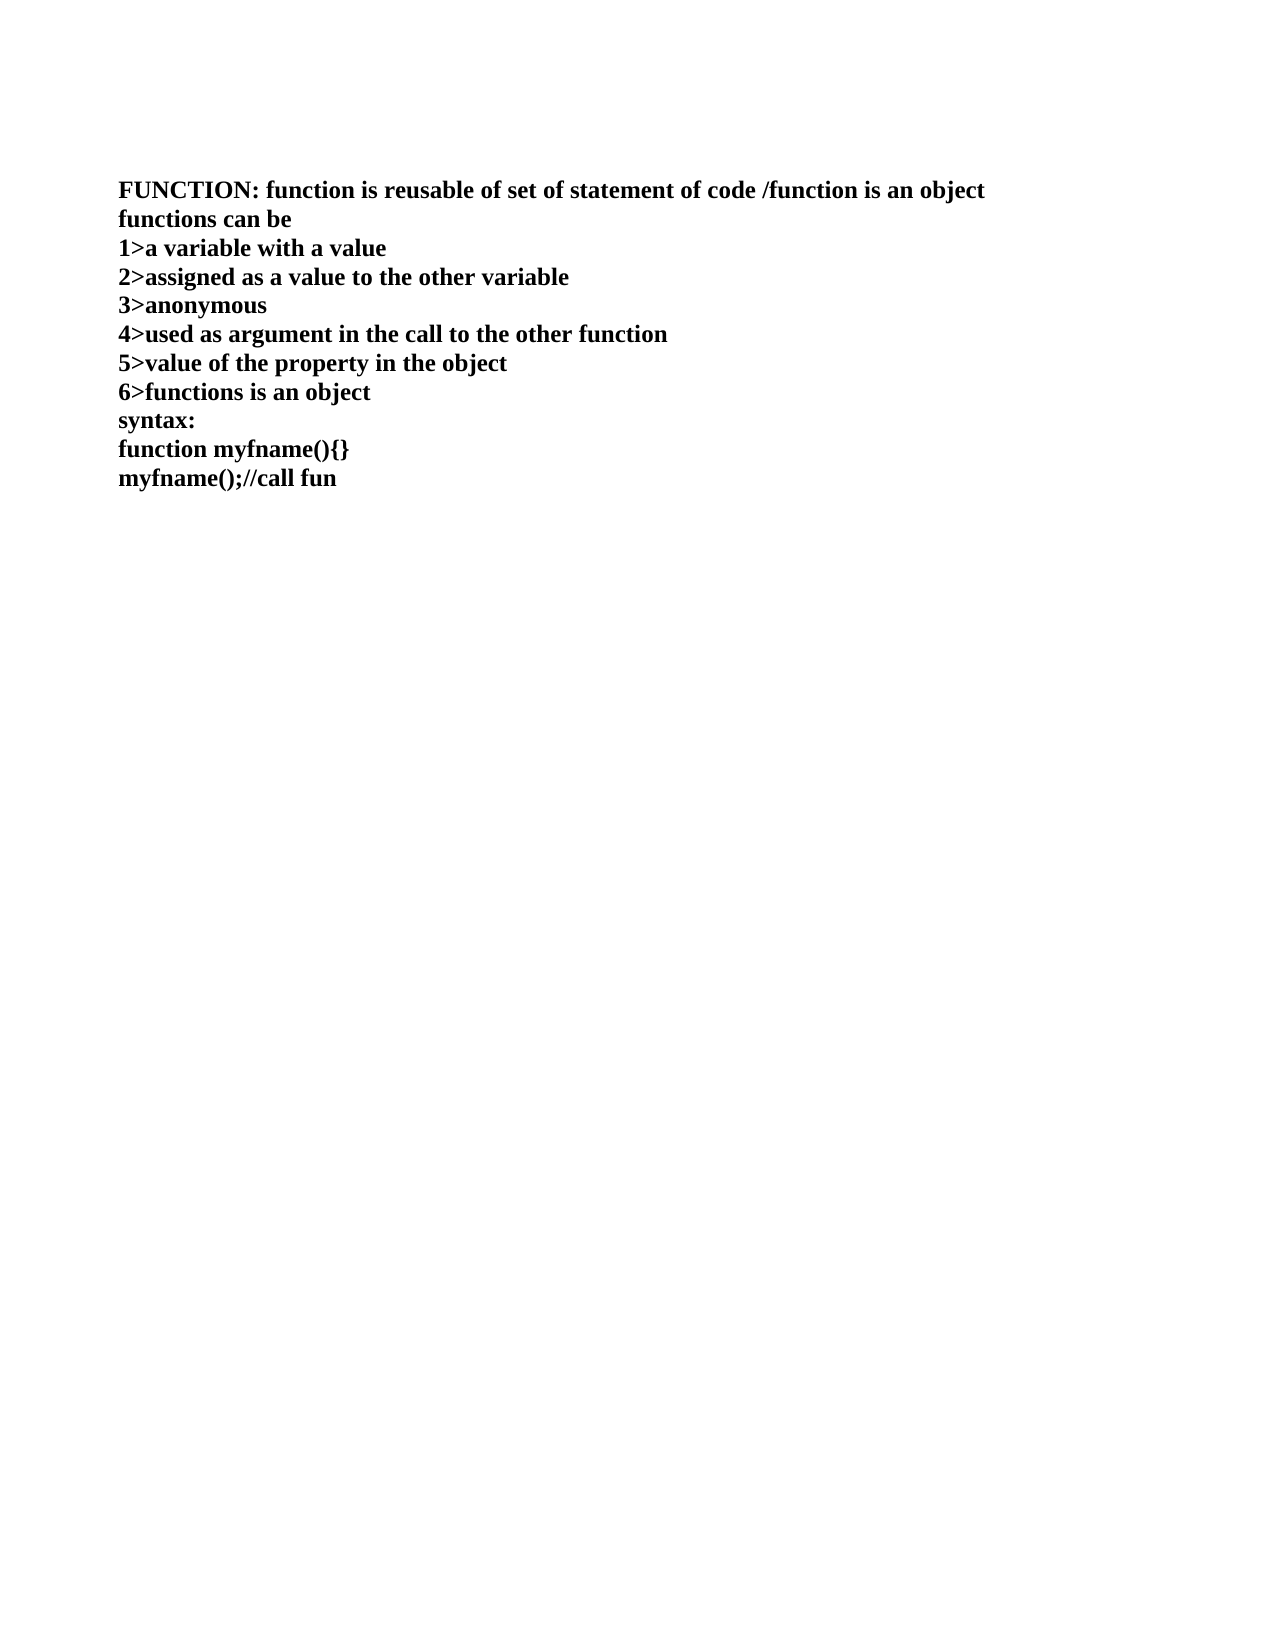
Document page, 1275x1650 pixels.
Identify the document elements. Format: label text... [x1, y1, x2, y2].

text 5>value of the property in the object [118, 348, 1157, 377]
text FUNCTION: function is reusable of set of statement of code /function is an object [118, 176, 1157, 204]
text 6>functions is an object [118, 377, 1157, 406]
text functions can be [118, 204, 1157, 233]
text 1>a variable with a value [118, 233, 1157, 262]
text myfname();//call fun [118, 463, 1157, 492]
text function myfname(){} [118, 434, 1157, 463]
text 4>used as argument in the call to the other function [118, 319, 1157, 348]
text syntax: [118, 406, 1157, 434]
text 3>anonymous [118, 291, 1157, 319]
text 2>assigned as a value to the other variable [118, 262, 1157, 291]
